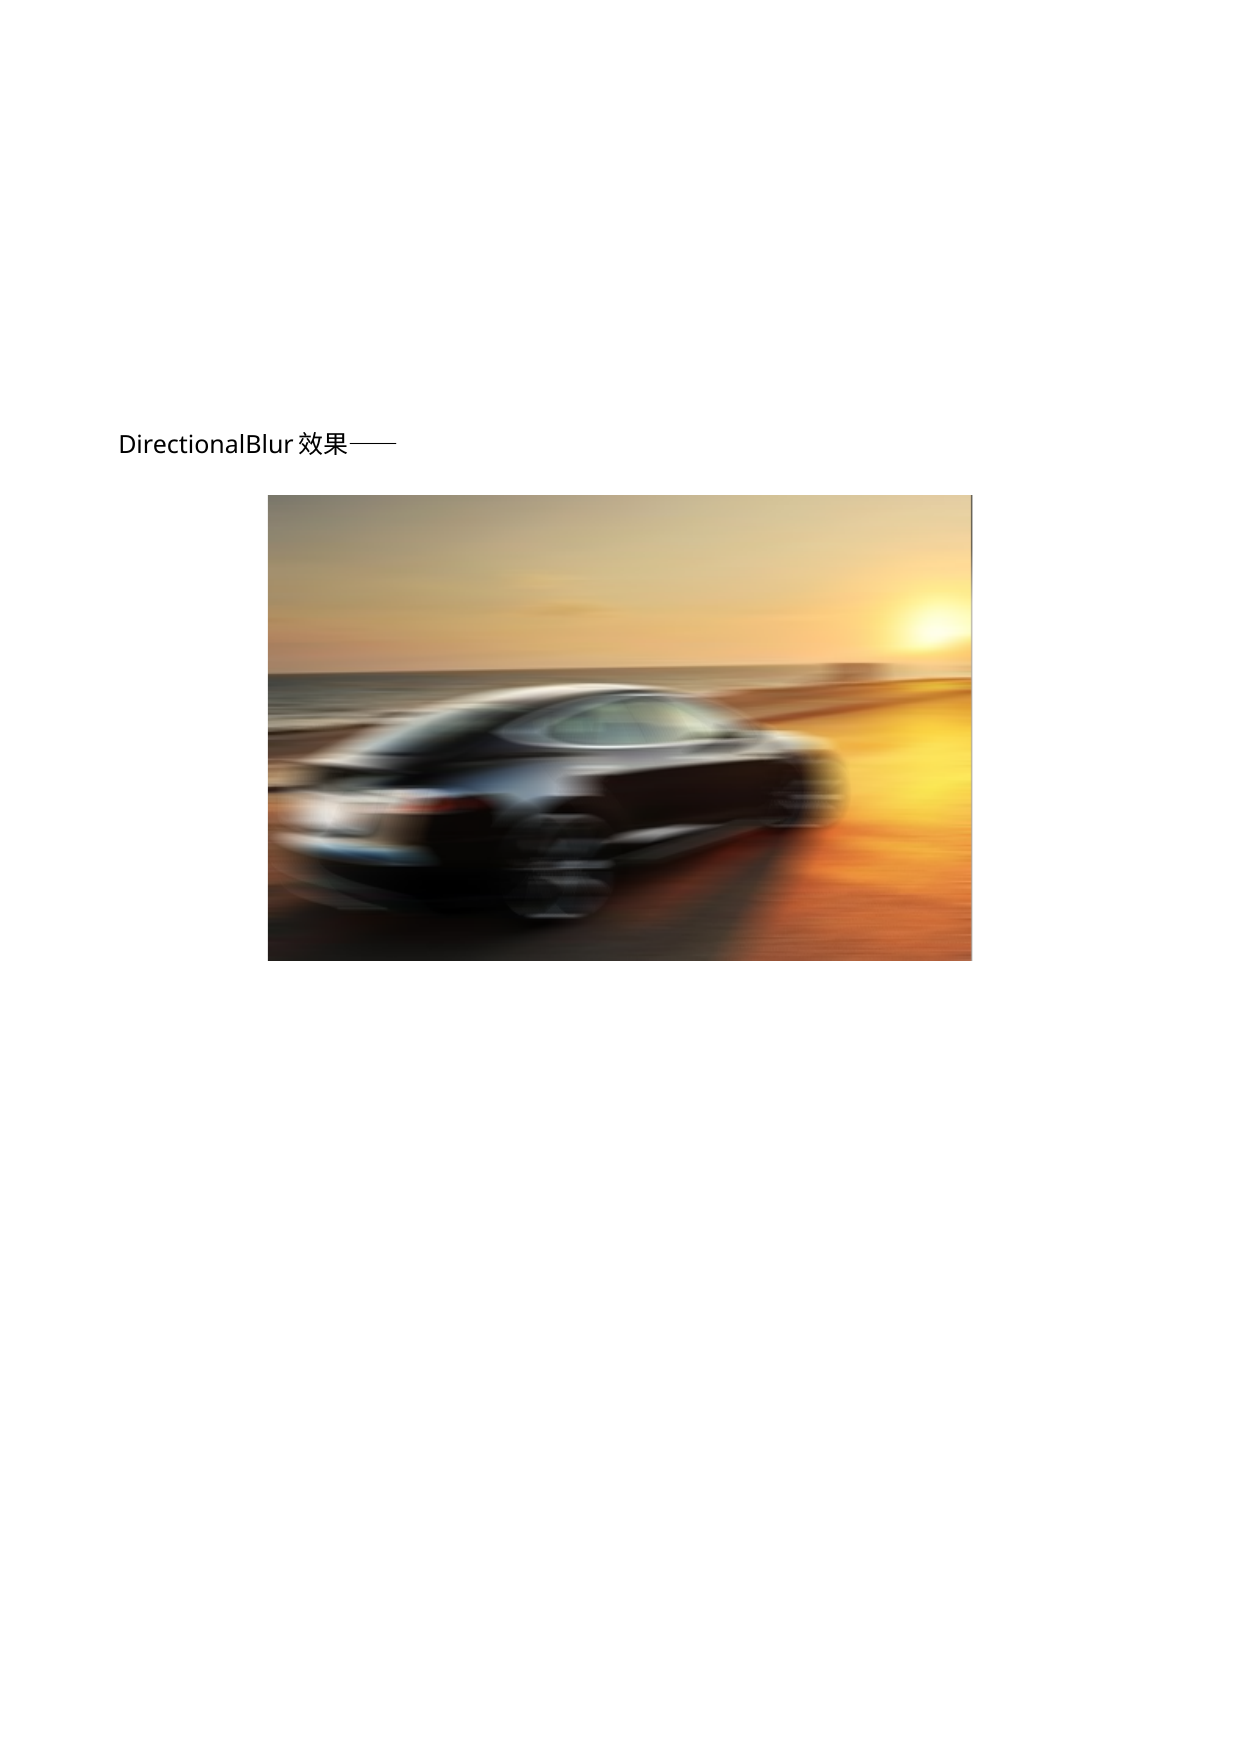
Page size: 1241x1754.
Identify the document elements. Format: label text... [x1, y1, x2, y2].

picture [267, 495, 973, 961]
text DirectionalBlur效果—— [118, 425, 1122, 461]
